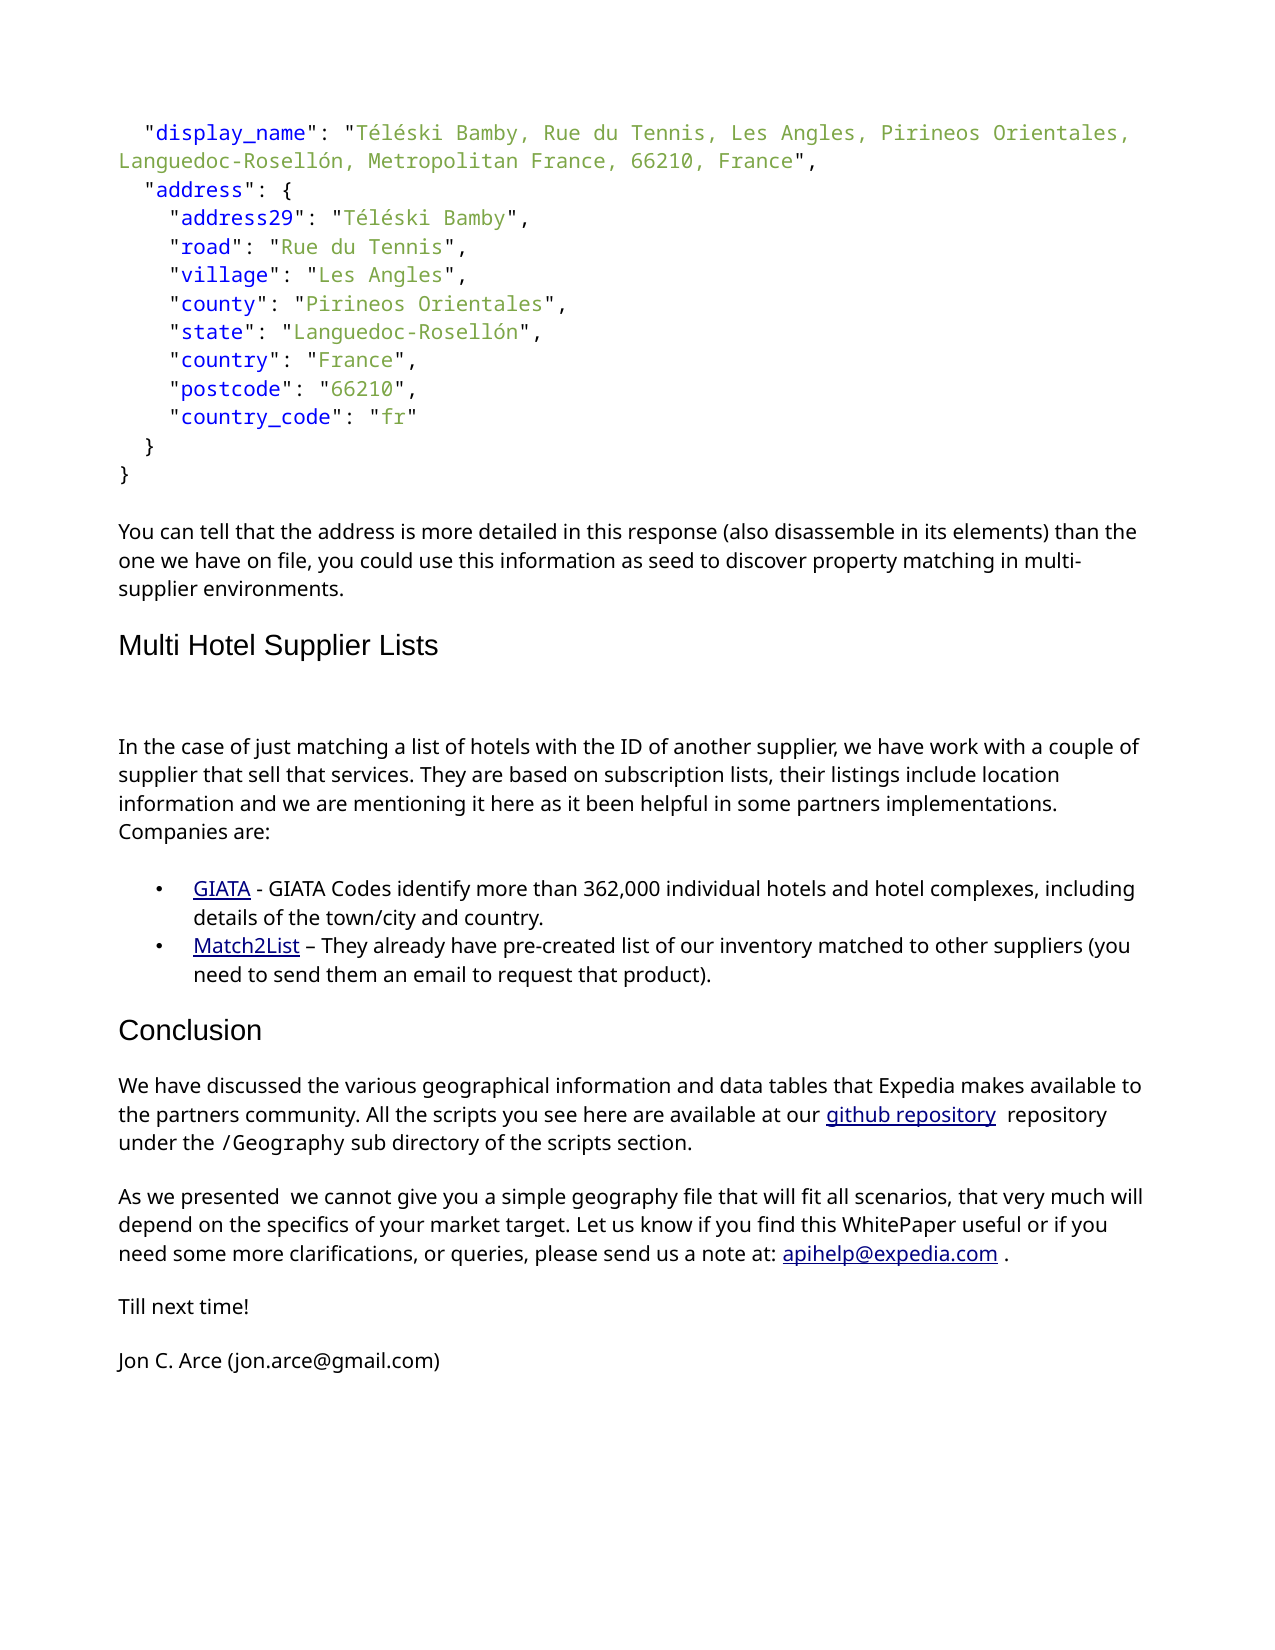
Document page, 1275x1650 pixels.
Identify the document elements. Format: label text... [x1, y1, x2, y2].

text "display_name": "Téléski Bamby, Rue du Tennis, Les Angles, Pirineos Orientales, Languedoc-Rosellón, Metropolitan France, 66210, France", [118, 118, 1157, 175]
subtitle We have discussed the various geographical information and data tables that Expedia makes available to the partners community. All the scripts you see here are available at our github repository repository under the /Geography sub directory of the scripts section. [118, 1072, 1157, 1157]
text } [118, 459, 1157, 488]
subtitle Jon C. Arce (jon.arce@gmail.com) [118, 1346, 1157, 1374]
text You can tell that the address is more detailed in this response (also disassemble in its elements) than the one we have on file, you could use this information as seed to discover property matching in multi-supplier environments. [118, 517, 1157, 603]
text "postcode": "66210", [118, 374, 1157, 402]
subtitle Multi Hotel Supplier Lists [118, 628, 1157, 661]
text In the case of just matching a list of hotels with the ID of another supplier, we have work with a couple of supplier that sell that services. They are based on subscription lists, their listings include location information and we are mentioning it here as it been helpful in some partners implementations. Companies are: [118, 732, 1157, 846]
text "road": "Rue du Tennis", [118, 232, 1157, 260]
text "country": "France", [118, 346, 1157, 374]
subtitle Conclusion [118, 1013, 1157, 1047]
text "address29": "Téléski Bamby", [118, 203, 1157, 232]
list GIATA - GIATA Codes identify more than 362,000 individual hotels and hotel complexes, including details of the town/city and country. [156, 874, 1157, 931]
text "country_code": "fr" [118, 402, 1157, 431]
list Match2List – They already have pre-created list of our inventory matched to other suppliers (you need to send them an email to request that product). [156, 931, 1157, 988]
text "village": "Les Angles", [118, 260, 1157, 289]
text } [118, 431, 1157, 459]
text "address": { [118, 175, 1157, 203]
subtitle As we presented we cannot give you a simple geography file that will fit all scenarios, that very much will depend on the specifics of your market target. Let us know if you find this WhitePaper useful or if you need some more clarifications, or queries, please send us a note at: apihelp@expedia.com . [118, 1182, 1157, 1267]
text "county": "Pirineos Orientales", [118, 289, 1157, 317]
subtitle Till next time! [118, 1292, 1157, 1321]
text "state": "Languedoc-Rosellón", [118, 317, 1157, 346]
